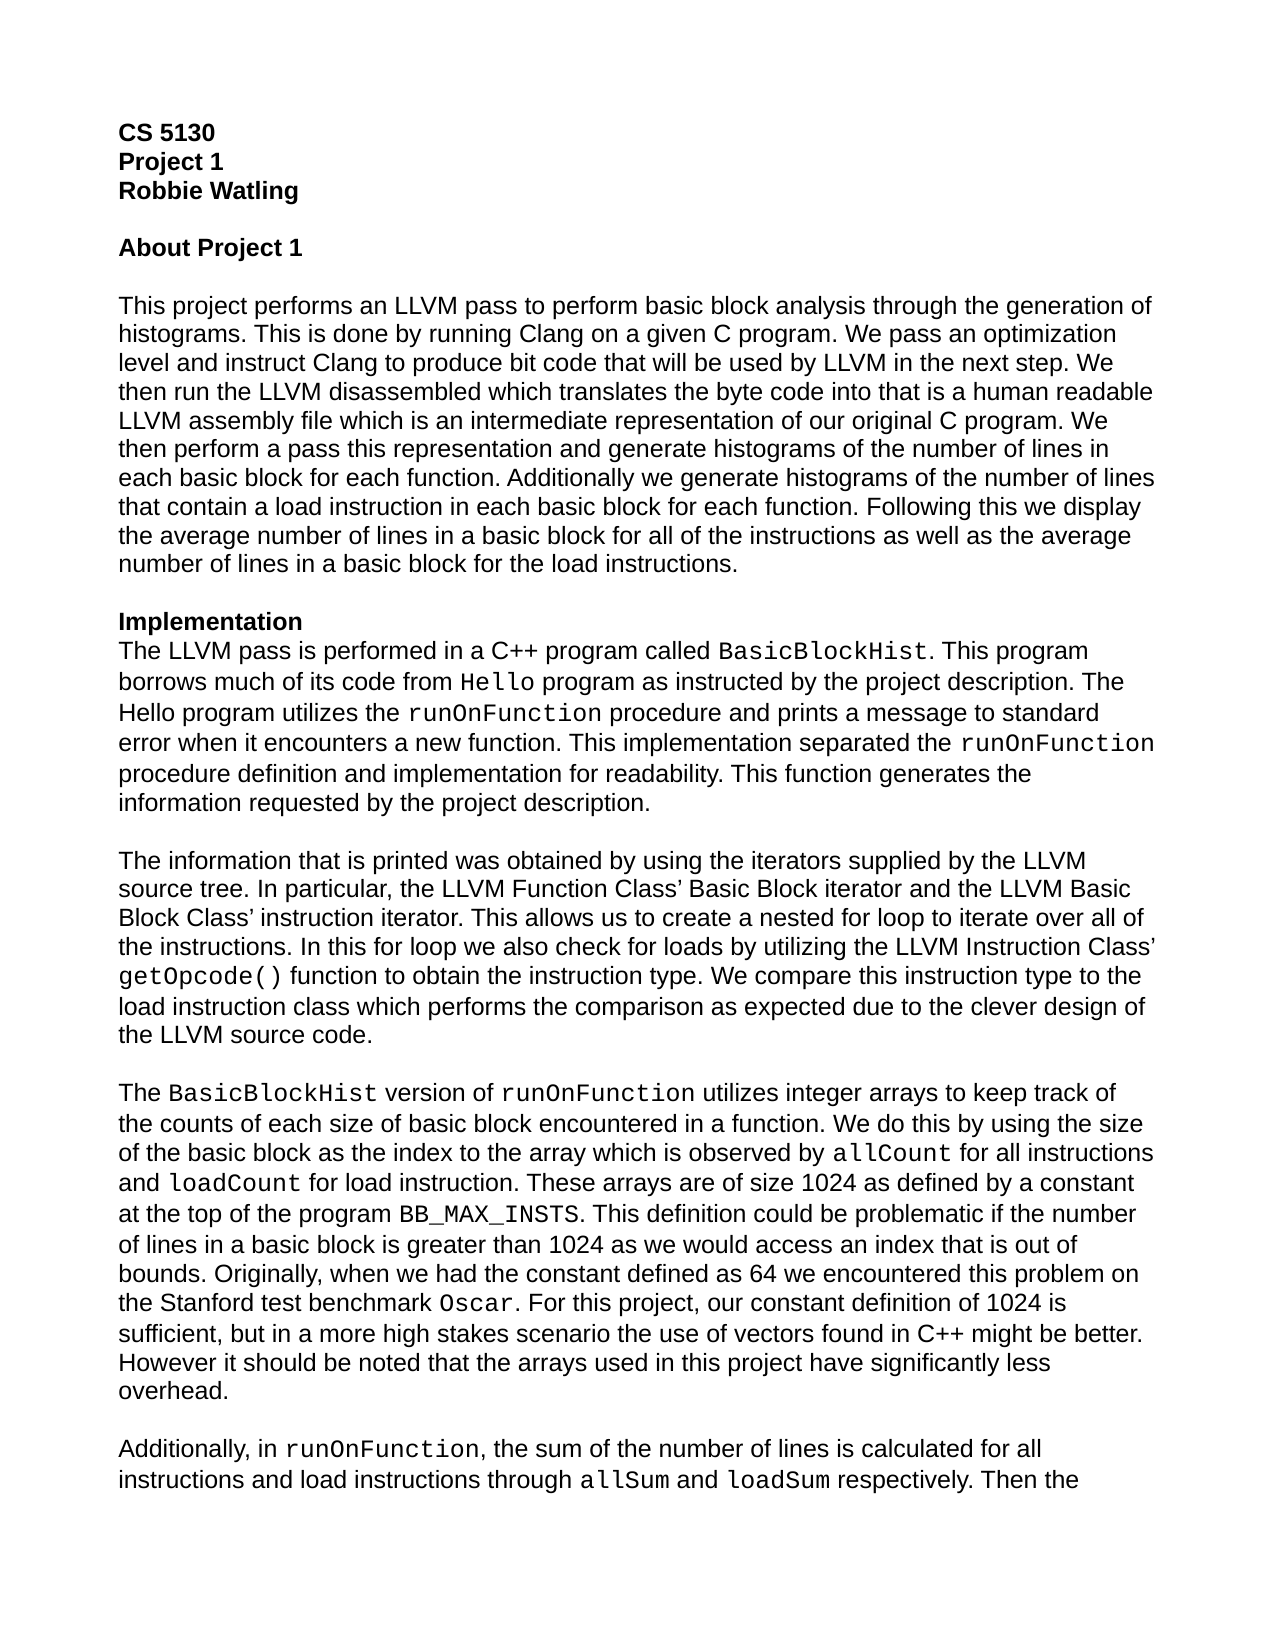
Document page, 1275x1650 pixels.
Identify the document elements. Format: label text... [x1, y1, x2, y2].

text Robbie Watling [118, 176, 1157, 204]
text CS 5130 [118, 118, 1157, 147]
text This project performs an LLVM pass to perform basic block analysis through the generation of histograms. This is done by running Clang on a given C program. We pass an optimization level and instruct Clang to produce bit code that will be used by LLVM in the next step. We then run the LLVM disassembled which translates the byte code into that is a human readable LLVM assembly file which is an intermediate representation of our original C program. We then perform a pass this representation and generate histograms of the number of lines in each basic block for each function. Additionally we generate histograms of the number of lines that contain a load instruction in each basic block for each function. Following this we display the average number of lines in a basic block for all of the instructions as well as the average number of lines in a basic block for the load instructions. [118, 291, 1157, 578]
text The LLVM pass is performed in a C++ program called BasicBlockHist. This program borrows much of its code from Hello program as instructed by the project description. The Hello program utilizes the runOnFunction procedure and prints a message to standard error when it encounters a new function. This implementation separated the runOnFunction procedure definition and implementation for readability. This function generates the information requested by the project description. [118, 636, 1157, 817]
text The BasicBlockHist version of runOnFunction utilizes integer arrays to keep track of the counts of each size of basic block encountered in a function. We do this by using the size of the basic block as the index to the array which is observed by allCount for all instructions and loadCount for load instruction. These arrays are of size 1024 as defined by a constant at the top of the program BB_MAX_INSTS. This definition could be problematic if the number of lines in a basic block is greater than 1024 as we would access an index that is out of bounds. Originally, when we had the constant defined as 64 we encountered this problem on the Stanford test benchmark Oscar. For this project, our constant definition of 1024 is sufficient, but in a more high stakes scenario the use of vectors found in C++ might be better. However it should be noted that the arrays used in this project have significantly less overhead. [118, 1078, 1157, 1405]
text Additionally, in runOnFunction, the sum of the number of lines is calculated for all instructions and load instructions through allSum and loadSum respectively. Then the [118, 1434, 1157, 1496]
text Implementation [118, 607, 1157, 636]
text Project 1 [118, 147, 1157, 176]
text About Project 1 [118, 233, 1157, 262]
text The information that is printed was obtained by using the iterators supplied by the LLVM source tree. In particular, the LLVM Function Class’ Basic Block iterator and the LLVM Basic Block Class’ instruction iterator. This allows us to create a nested for loop to iterate over all of the instructions. In this for loop we also check for loads by utilizing the LLVM Instruction Class’ getOpcode() function to obtain the instruction type. We compare this instruction type to the load instruction class which performs the comparison as expected due to the clever design of the LLVM source code. [118, 846, 1157, 1049]
